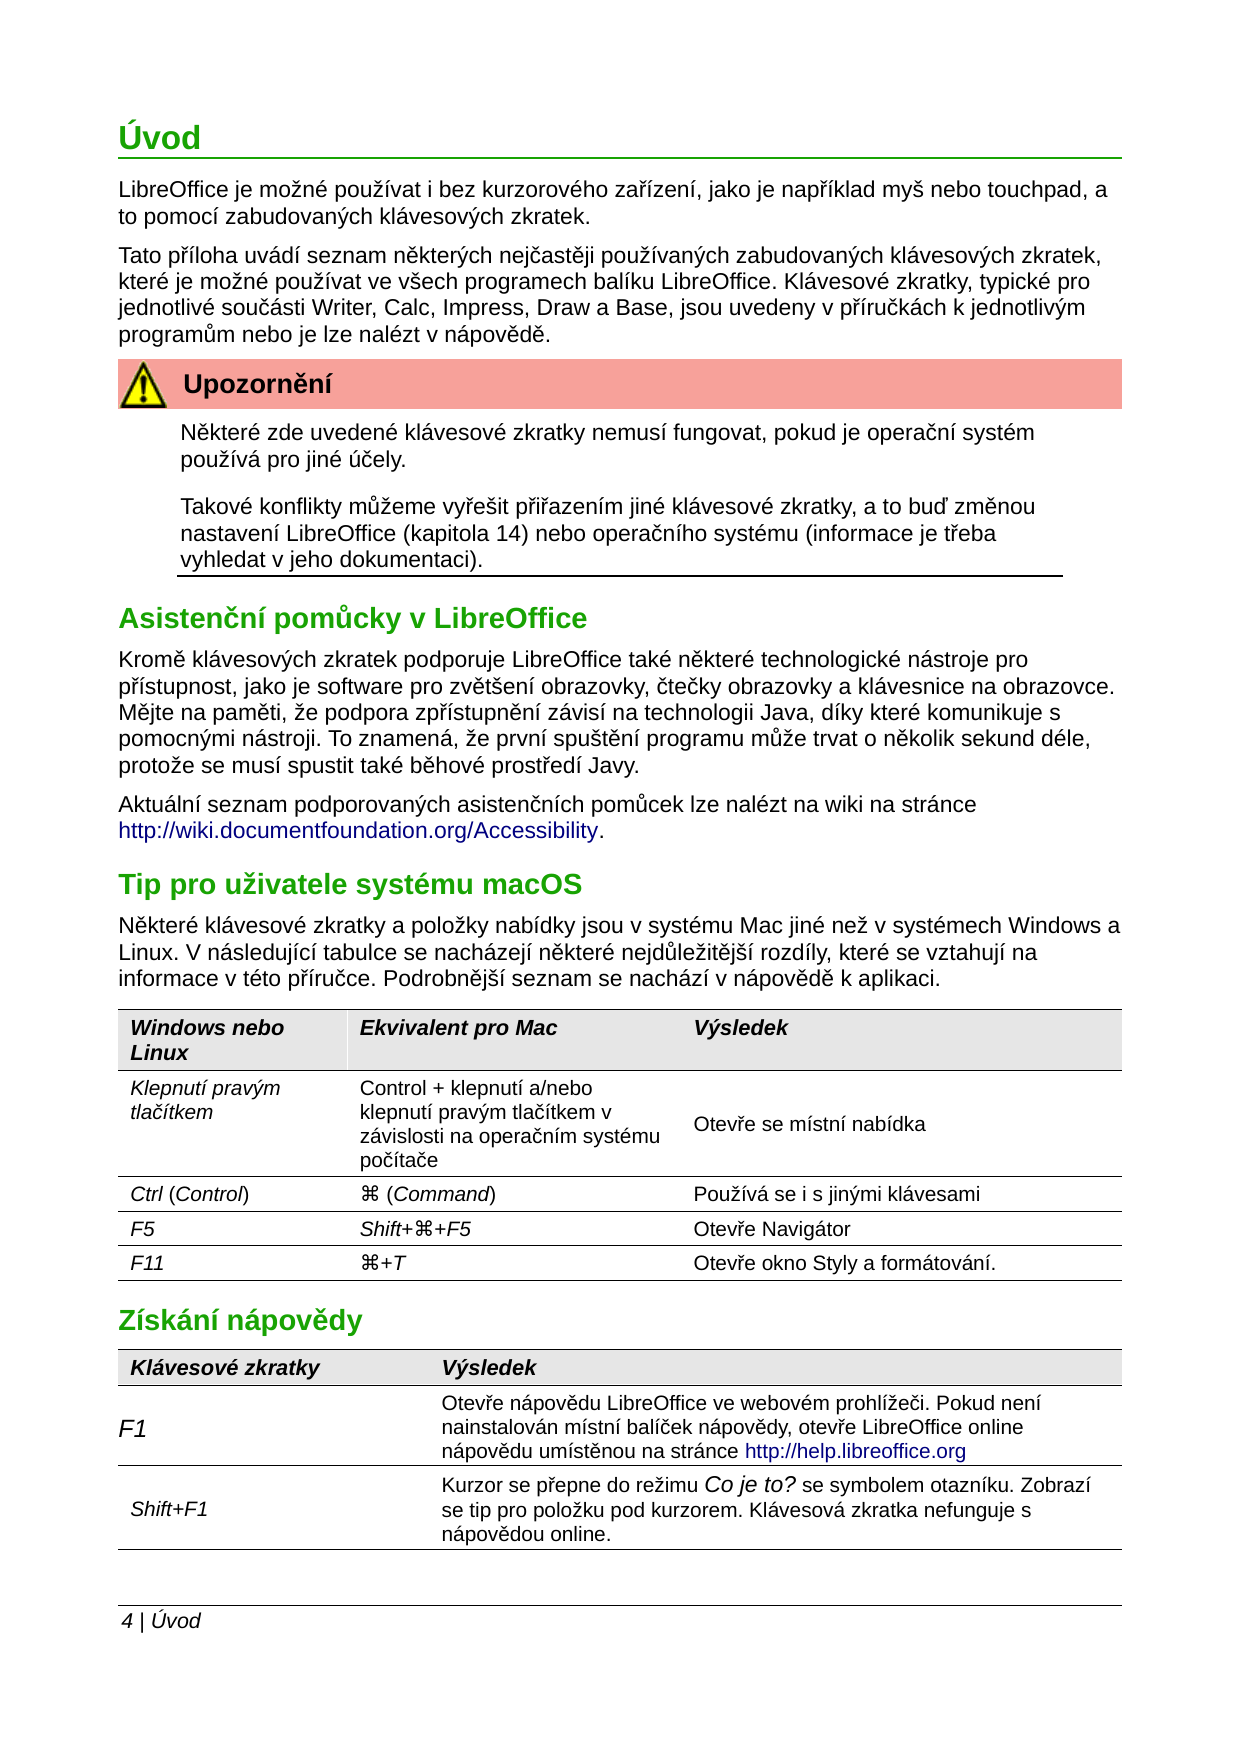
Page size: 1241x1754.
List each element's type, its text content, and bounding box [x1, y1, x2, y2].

table_cell Otevře Navigátor [681, 1212, 1122, 1245]
table_cell Kurzor se přepne do režimu Co je to? se symbolem otazníku. Zobrazí se tip pro položku pod kurzorem. Klávesová zkratka nefunguje s nápovědou online. [429, 1466, 1122, 1549]
table_header Klávesové zkratky [118, 1350, 429, 1384]
table_cell Otevře nápovědu LibreOffice ve webovém prohlížeči. Pokud není nainstalován místní balíček nápovědy, otevře LibreOffice online nápovědu umístěnou na stránce http://help.libreoffice.org [429, 1386, 1122, 1465]
table_cell Používá se i s jinými klávesami [681, 1177, 1122, 1211]
text Některé klávesové zkratky a položky nabídky jsou v systému Mac jiné než v systémech Windows a Linux. V následující tabulce se nacházejí některé nejdůležitější rozdíly, které se vztahují na informace v této příručce. Podrobnější seznam se nachází v nápovědě k aplikaci. [118, 912, 1122, 991]
table_cell ⌘+T [348, 1246, 681, 1280]
table_cell Control + klepnutí a/nebo klepnutí pravým tlačítkem v závislosti na operačním systému počítače [348, 1071, 681, 1176]
table_cell F5 [118, 1212, 347, 1245]
subtitle Získání nápovědy [118, 1303, 1122, 1337]
table_cell Otevře okno Styly a formátování. [681, 1246, 1122, 1280]
text LibreOffice je možné používat i bez kurzorového zařízení, jako je například myš nebo touchpad, a to pomocí zabudovaných klávesových zkratek. [118, 176, 1122, 229]
subtitle Tip pro uživatele systému macOS [118, 867, 1122, 900]
text Tato příloha uvádí seznam některých nejčastěji používaných zabudovaných klávesových zkratek, které je možné používat ve všech programech balíku LibreOffice. Klávesové zkratky, typické pro jednotlivé součásti Writer, Calc, Impress, Draw a Base, jsou uvedeny v příručkách k jednotlivým programům nebo je lze nalézt v nápovědě. [118, 242, 1122, 347]
table_header Windows nebo Linux [118, 1010, 347, 1070]
text Kromě klávesových zkratek podporuje LibreOffice také některé technologické nástroje pro přístupnost, jako je software pro zvětšení obrazovky, čtečky obrazovky a klávesnice na obrazovce. Mějte na paměti, že podpora zpřístupnění závisí na technologii Java, díky které komunikuje s pomocnými nástroji. To znamená, že první spuštění programu může trvat o několik sekund déle, protože se musí spustit také běhové prostředí Javy. [118, 646, 1122, 778]
table_cell Otevře se místní nabídka [681, 1071, 1122, 1176]
table_cell ⌘ (Command) [348, 1177, 681, 1211]
text Některé zde uvedené klávesové zkratky nemusí fungovat, pokud je operační systém používá pro jiné účely. [177, 416, 1063, 472]
table_cell Shift+⌘+F5 [348, 1212, 681, 1245]
text Takové konflikty můžeme vyřešit přiřazením jiné klávesové zkratky, a to buď změnou nastavení LibreOffice (kapitola 14) nebo operačního systému (informace je třeba vyhledat v jeho dokumentaci). [177, 490, 1063, 575]
picture [119, 360, 167, 408]
table_header Ekvivalent pro Mac [348, 1010, 681, 1070]
subtitle Upozornění [118, 359, 1122, 409]
table_cell Shift+F1 [118, 1466, 429, 1549]
table_cell Ctrl (Control) [118, 1177, 347, 1211]
table_header Výsledek [429, 1350, 1122, 1384]
table_cell Klepnutí pravým tlačítkem [118, 1071, 347, 1176]
text Aktuální seznam podporovaných asistenčních pomůcek lze nalézt na wiki na stránce http://wiki.documentfoundation.org/Accessibility. [118, 791, 1122, 843]
table_header Výsledek [681, 1010, 1122, 1070]
table_cell F1 [118, 1386, 429, 1465]
table_cell F11 [118, 1246, 347, 1280]
subtitle Úvod [118, 118, 1122, 157]
subtitle Asistenční pomůcky v LibreOffice [118, 601, 1122, 634]
